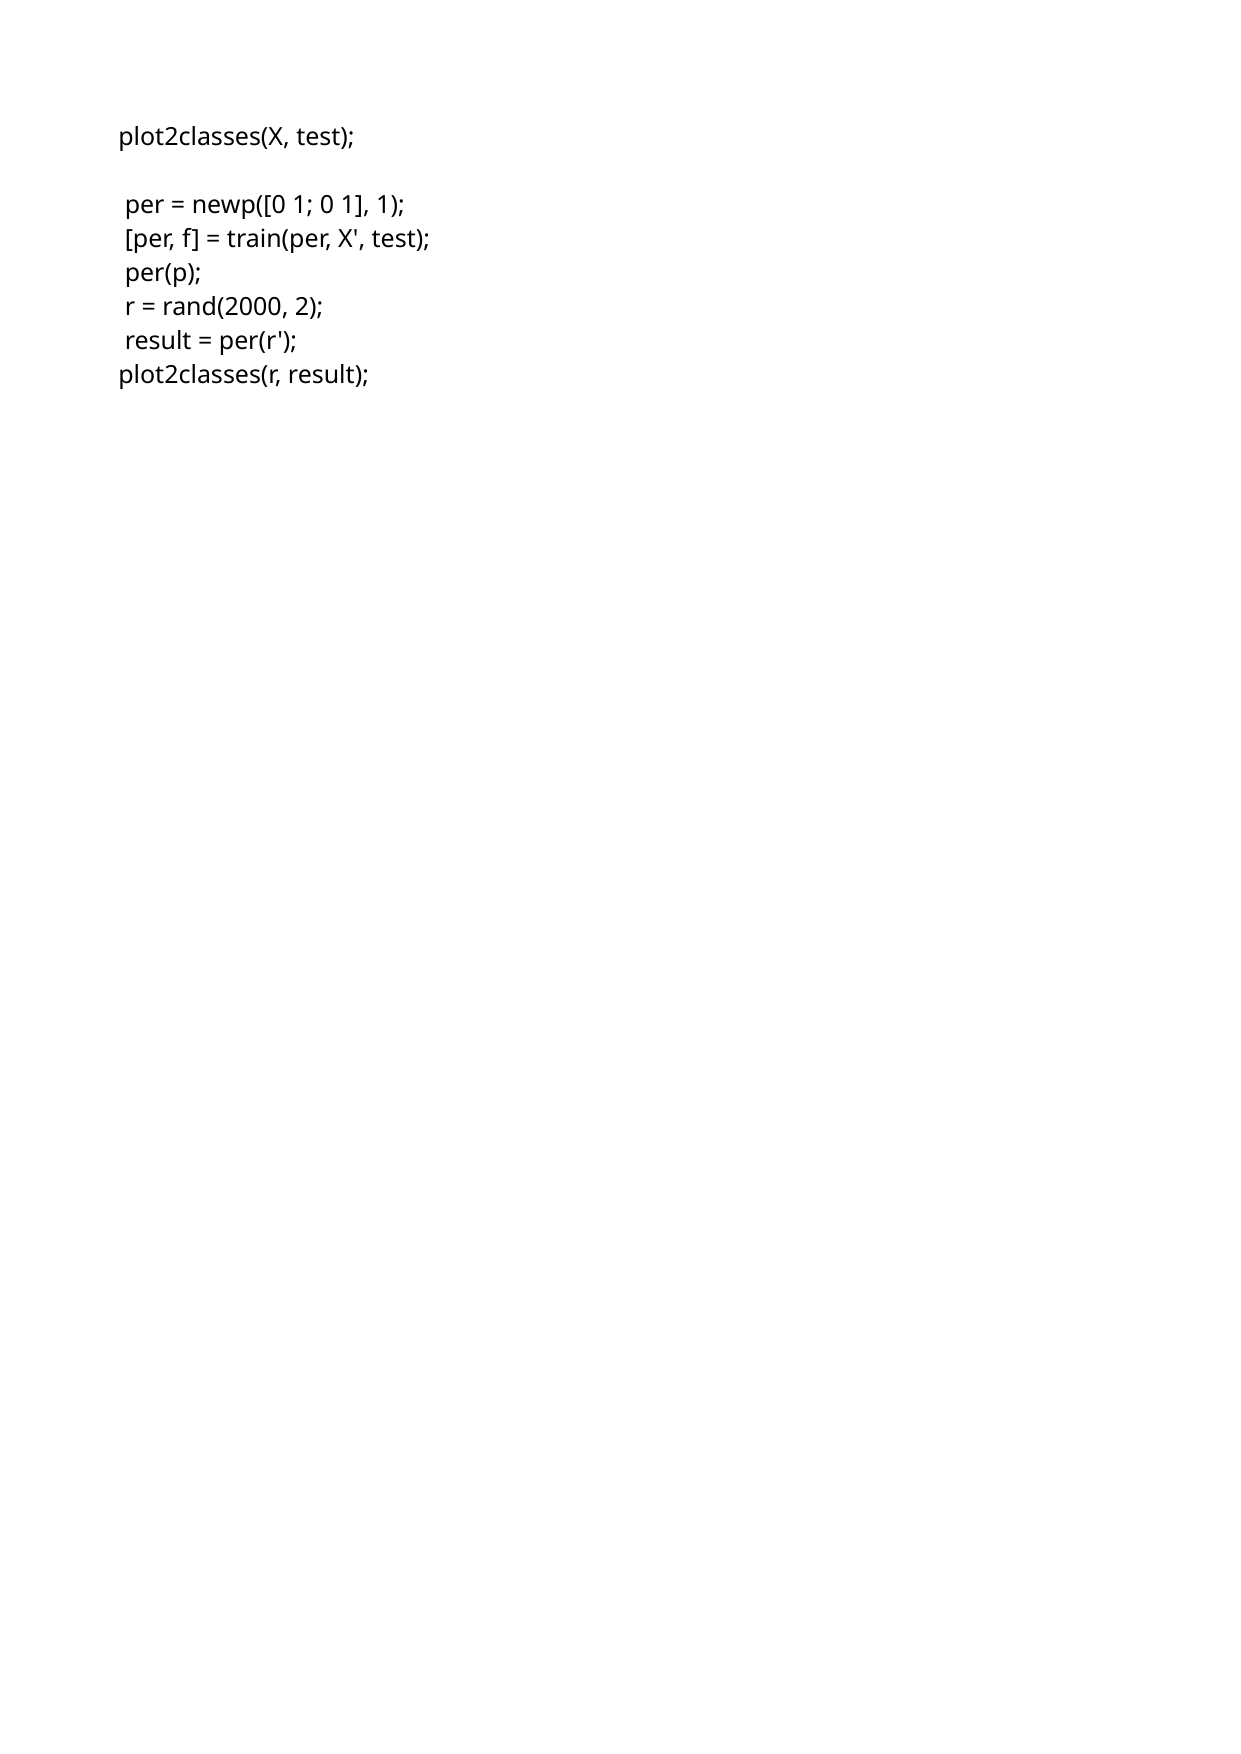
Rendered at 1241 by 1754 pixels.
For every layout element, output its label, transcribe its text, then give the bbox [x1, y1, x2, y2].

text plot2classes(r, result); [118, 357, 1122, 391]
text [per, f] = train(per, X', test); [118, 220, 1122, 254]
text plot2classes(X, test); [118, 118, 1122, 152]
text per(p); [118, 254, 1122, 288]
text per = newp([0 1; 0 1], 1); [118, 186, 1122, 220]
text result = per(r'); [118, 322, 1122, 357]
text r = rand(2000, 2); [118, 288, 1122, 322]
